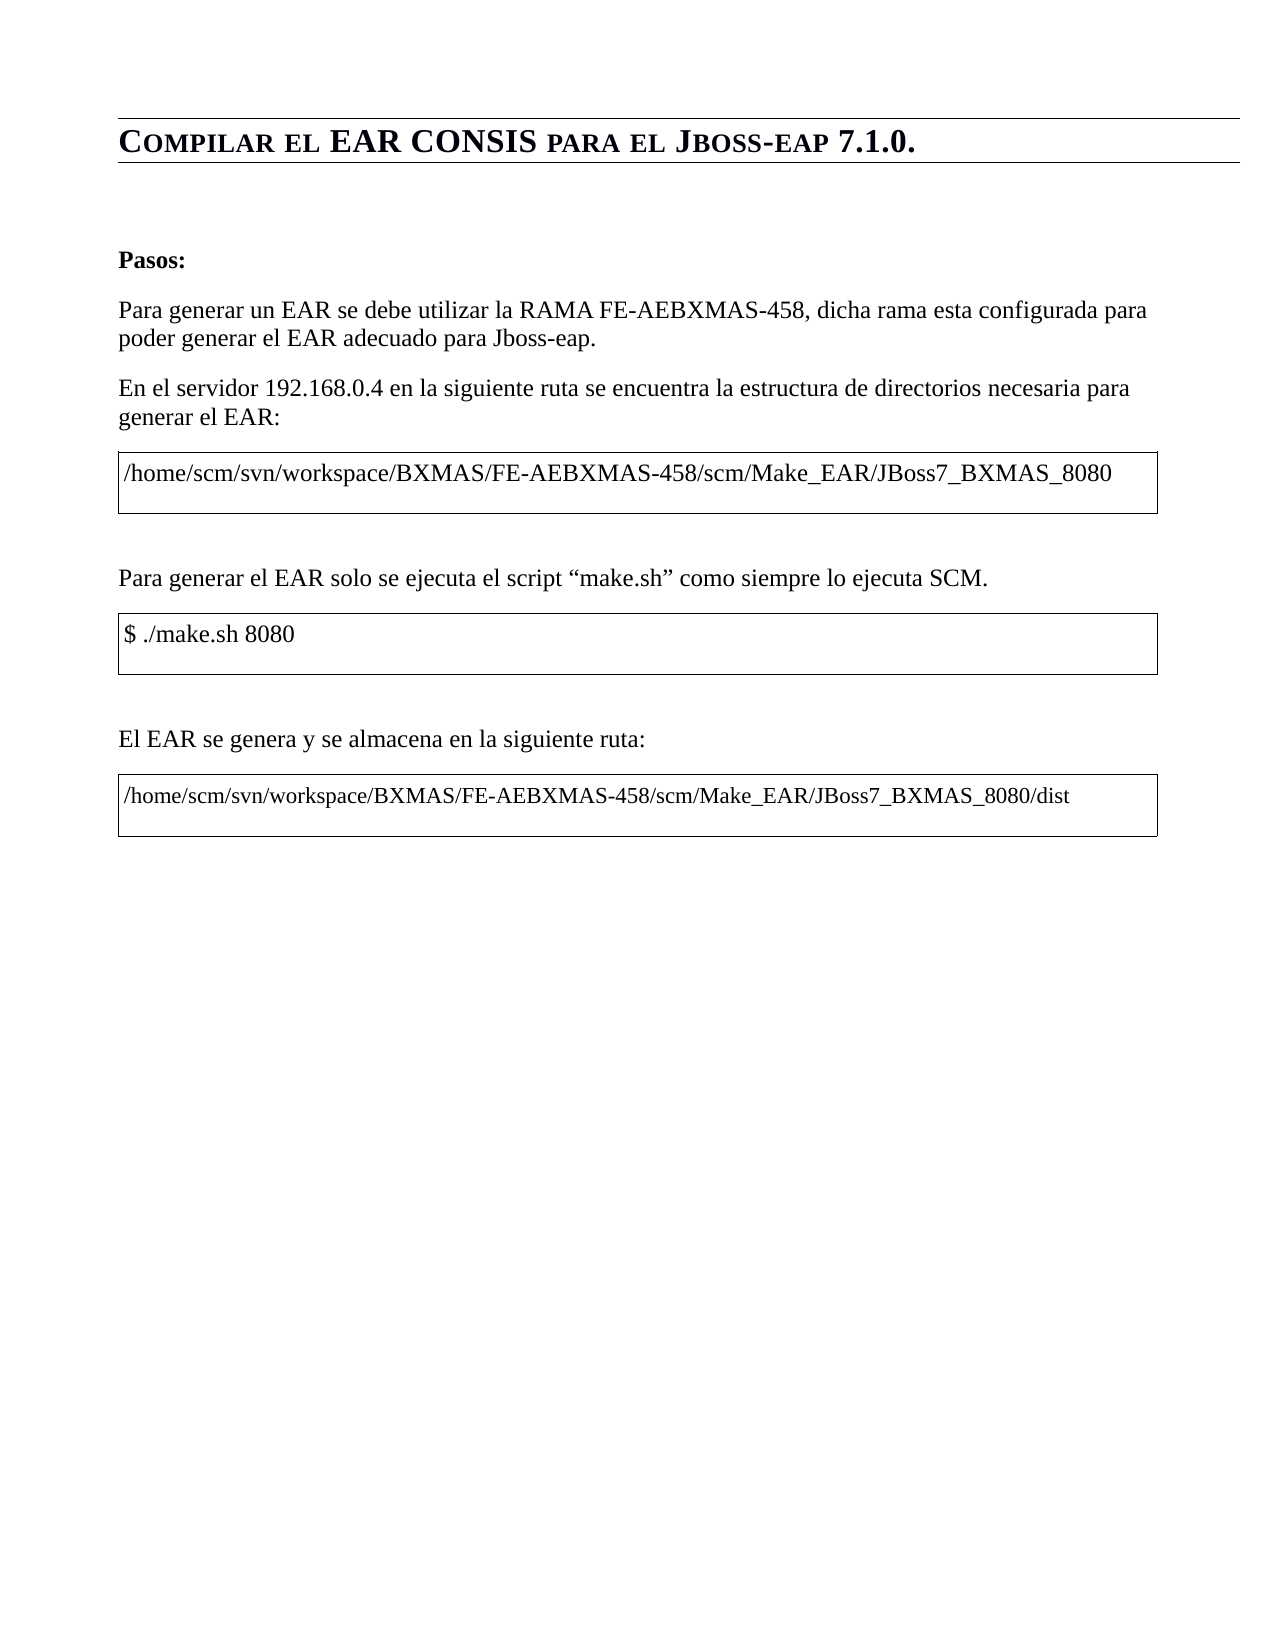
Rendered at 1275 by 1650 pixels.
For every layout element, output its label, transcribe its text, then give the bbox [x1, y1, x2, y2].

table_header $ ./make.sh 8080 [119, 614, 1157, 674]
text El EAR se genera y se almacena en la siguiente ruta: [118, 724, 1157, 753]
table_header /home/scm/svn/workspace/BXMAS/FE-AEBXMAS-458/scm/Make_EAR/JBoss7_BXMAS_8080/dist [119, 775, 1157, 836]
table_header /home/scm/svn/workspace/BXMAS/FE-AEBXMAS-458/scm/Make_EAR/JBoss7_BXMAS_8080 [119, 453, 1157, 513]
text Para generar el EAR solo se ejecuta el script “make.sh” como siempre lo ejecuta SCM. [118, 563, 1157, 592]
text Para generar un EAR se debe utilizar la RAMA FE-AEBXMAS-458, dicha rama esta configurada para poder generar el EAR adecuado para Jboss-eap. [118, 295, 1157, 352]
subtitle Compilar el EAR CONSIS para el Jboss-eap 7.1.0. [118, 119, 1240, 162]
text Pasos: [118, 245, 1157, 274]
text En el servidor 192.168.0.4 en la siguiente ruta se encuentra la estructura de directorios necesaria para generar el EAR: [118, 373, 1157, 431]
